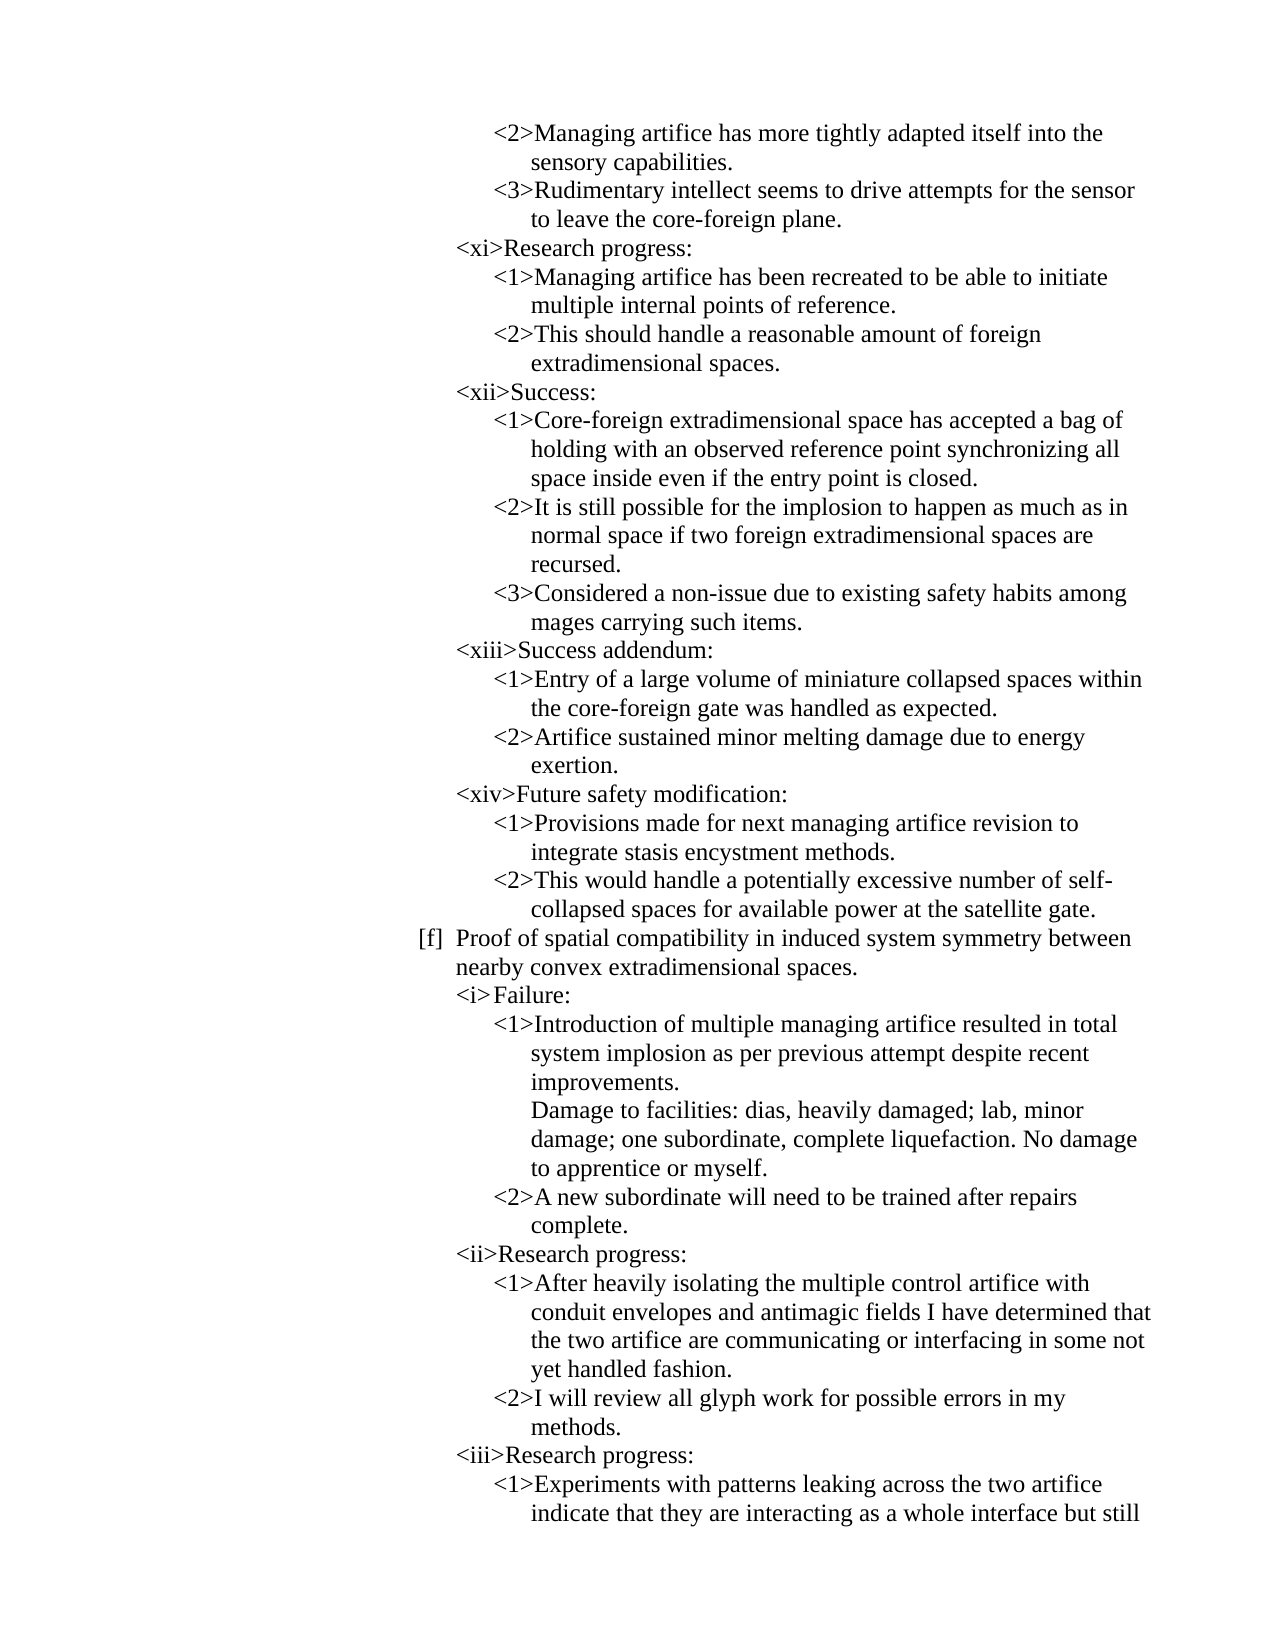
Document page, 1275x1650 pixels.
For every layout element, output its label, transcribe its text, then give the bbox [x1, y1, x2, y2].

list Managing artifice has more tightly adapted itself into the sensory capabilities. [493, 118, 1157, 176]
list This should handle a reasonable amount of foreign extradimensional spaces. [493, 319, 1157, 377]
list Core-foreign extradimensional space has accepted a bag of holding with an observed reference point synchronizing all space inside even if the entry point is closed. [493, 406, 1157, 492]
list Rudimentary intellect seems to drive attempts for the sensor to leave the core-foreign plane. [493, 176, 1157, 233]
list Success addendum: [456, 636, 1157, 664]
list A new subordinate will need to be trained after repairs complete. [493, 1182, 1157, 1239]
list Research progress: [456, 233, 1157, 262]
list Proof of spatial compatibility in induced system symmetry between nearby convex extradimensional spaces. [418, 923, 1157, 981]
list Provisions made for next managing artifice revision to integrate stasis encystment methods. [493, 808, 1157, 866]
list Entry of a large volume of miniature collapsed spaces within the core-foreign gate was handled as expected. [493, 664, 1157, 722]
list Damage to facilities: dias, heavily damaged; lab, minor damage; one subordinate, complete liquefaction. No damage to apprentice or myself. [493, 1096, 1157, 1182]
list Research progress: [456, 1239, 1157, 1268]
list Failure: [456, 981, 1157, 1009]
list Research progress: [456, 1441, 1157, 1469]
list Managing artifice has been recreated to be able to initiate multiple internal points of reference. [493, 262, 1157, 319]
list Considered a non-issue due to existing safety habits among mages carrying such items. [493, 578, 1157, 636]
list Introduction of multiple managing artifice resulted in total system implosion as per previous attempt despite recent improvements. [493, 1009, 1157, 1096]
list This would handle a potentially excessive number of self-collapsed spaces for available power at the satellite gate. [493, 866, 1157, 923]
list Experiments with patterns leaking across the two artifice indicate that they are interacting as a whole interface but still [493, 1469, 1157, 1527]
list I will review all glyph work for possible errors in my methods. [493, 1383, 1157, 1441]
list Success: [456, 377, 1157, 406]
list After heavily isolating the multiple control artifice with conduit envelopes and antimagic fields I have determined that the two artifice are communicating or interfacing in some not yet handled fashion. [493, 1268, 1157, 1383]
list Future safety modification: [456, 779, 1157, 808]
list Artifice sustained minor melting damage due to energy exertion. [493, 722, 1157, 779]
list It is still possible for the implosion to happen as much as in normal space if two foreign extradimensional spaces are recursed. [493, 492, 1157, 578]
